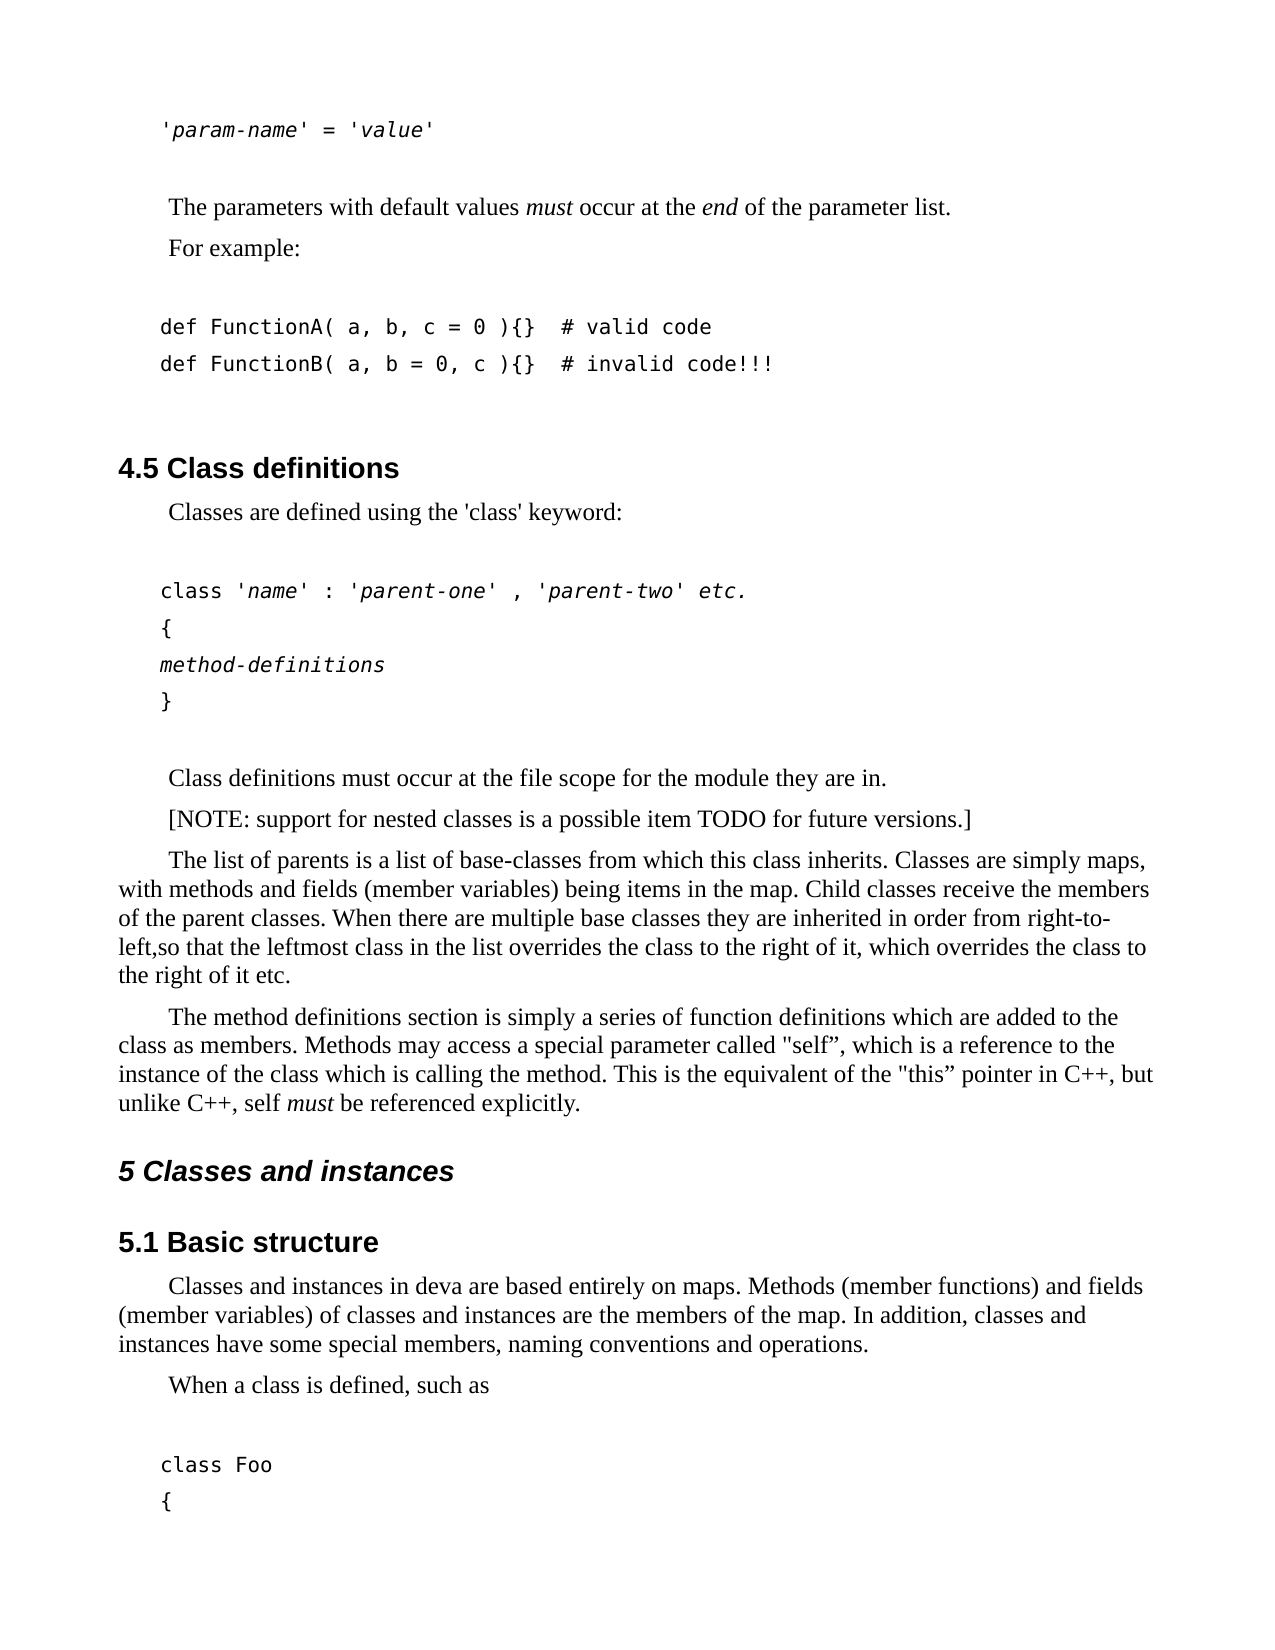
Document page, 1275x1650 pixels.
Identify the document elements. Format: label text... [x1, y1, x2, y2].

text class Foo [118, 1453, 1157, 1477]
text The parameters with default values must occur at the end of the parameter list. [118, 192, 1157, 220]
text class 'name' : 'parent-one' , 'parent-two' etc. [118, 579, 1157, 603]
subtitle 5.1 Basic structure [118, 1225, 1157, 1259]
text When a class is defined, such as [118, 1370, 1157, 1399]
text { [118, 616, 1157, 640]
text The method definitions section is simply a series of function definitions which are added to the class as members. Methods may access a special parameter called "self”, which is a reference to the instance of the class which is calling the method. This is the equivalent of the "this” pointer in C++, but unlike C++, self must be referenced explicitly. [118, 1002, 1157, 1117]
text def FunctionB( a, b = 0, c ){} # invalid code!!! [118, 352, 1157, 376]
text For example: [118, 233, 1157, 262]
text def FunctionA( a, b, c = 0 ){} # valid code [118, 315, 1157, 340]
text Classes and instances in deva are based entirely on maps. Methods (member functions) and fields (member variables) of classes and instances are the members of the map. In addition, classes and instances have some special members, naming conventions and operations. [118, 1271, 1157, 1358]
text Classes are defined using the 'class' keyword: [118, 497, 1157, 526]
text method-definitions [118, 653, 1157, 677]
text [NOTE: support for nested classes is a possible item TODO for future versions.] [118, 804, 1157, 833]
text Class definitions must occur at the file scope for the module they are in. [118, 763, 1157, 792]
text 'param-name' = 'value' [118, 118, 1157, 142]
subtitle 5 Classes and instances [118, 1154, 1157, 1188]
subtitle 4.5 Class definitions [118, 451, 1157, 484]
text } [118, 689, 1157, 714]
text The list of parents is a list of base-classes from which this class inherits. Classes are simply maps, with methods and fields (member variables) being items in the map. Child classes receive the members of the parent classes. When there are multiple base classes they are inherited in order from right-to-left,so that the leftmost class in the list overrides the class to the right of it, which overrides the class to the right of it etc. [118, 846, 1157, 989]
text { [118, 1489, 1157, 1514]
